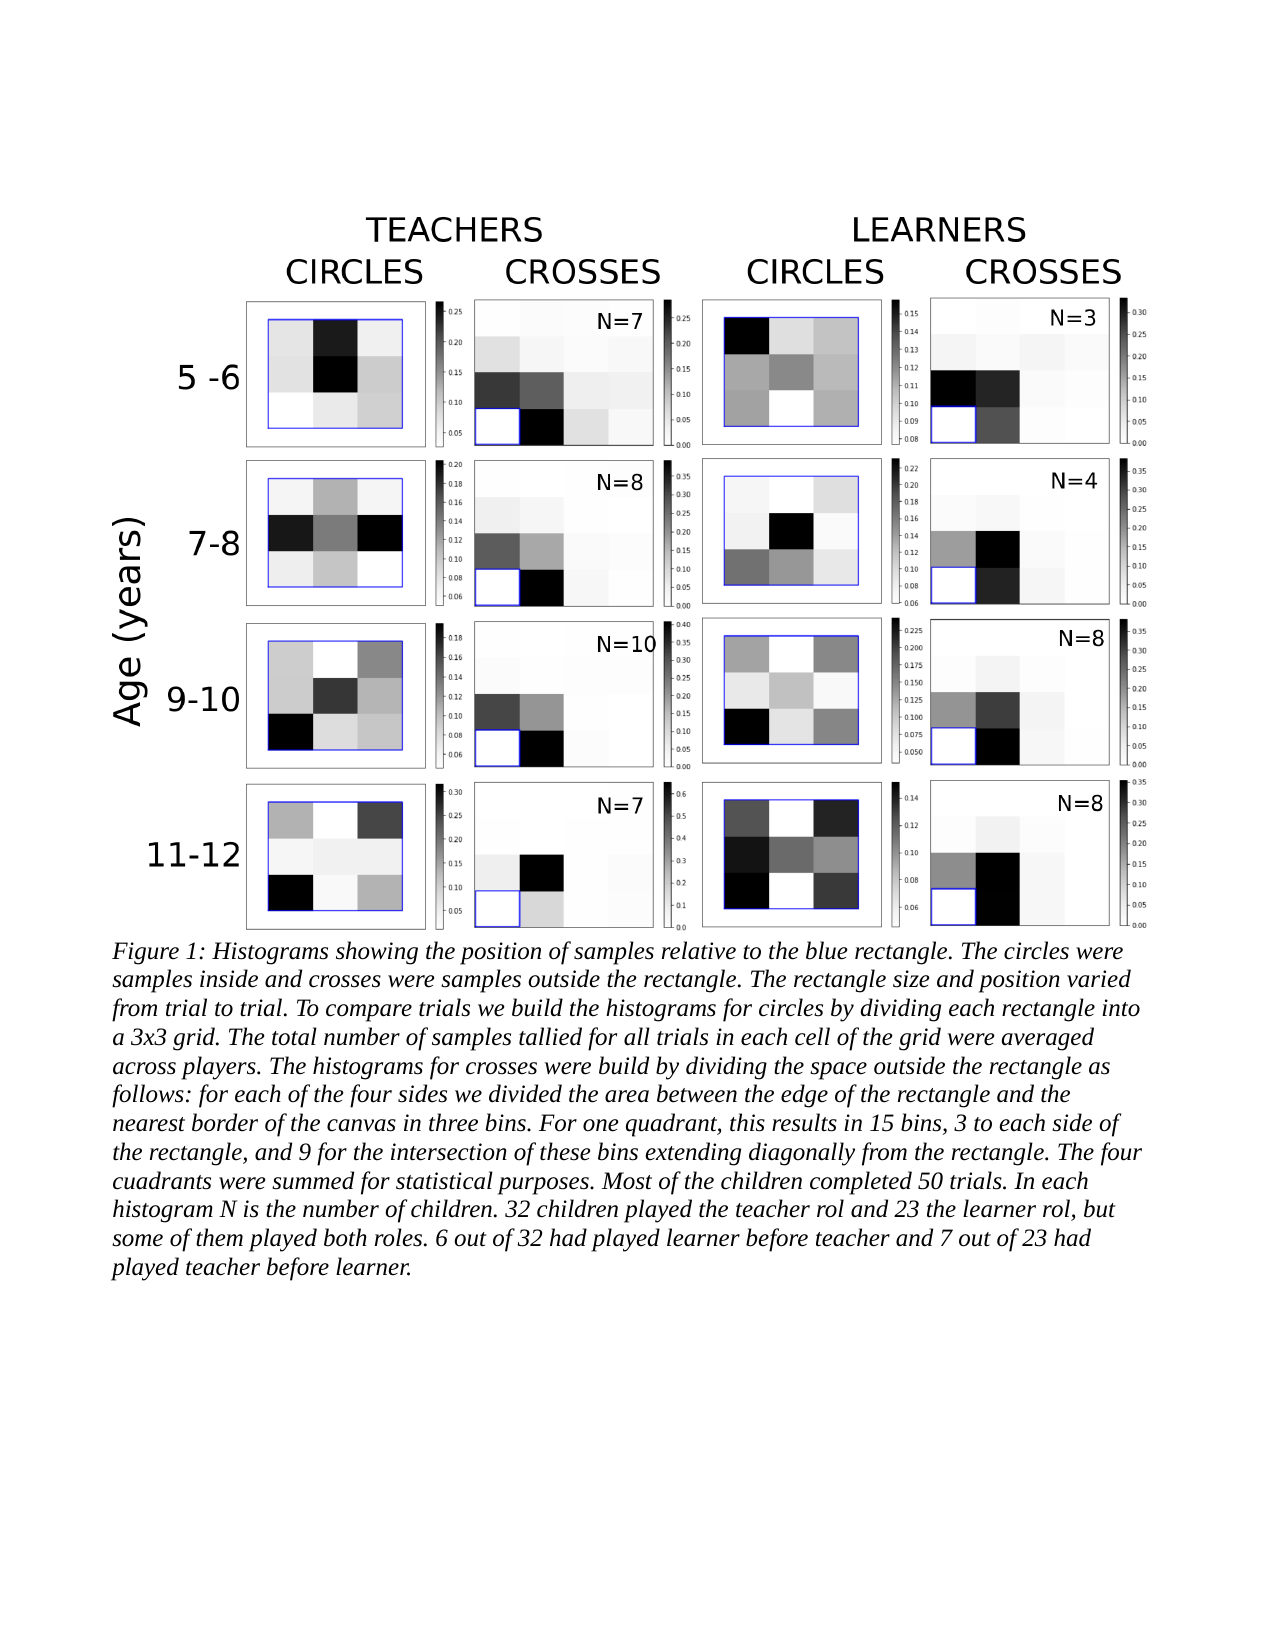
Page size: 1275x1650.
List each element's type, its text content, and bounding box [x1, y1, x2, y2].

picture [112, 193, 1151, 936]
text Figure 1: Histograms showing the position of samples relative to the blue rectangle. The circles were samples inside and crosses were samples outside the rectangle. The rectangle size and position varied from trial to trial. To compare trials we build the histograms for circles by dividing each rectangle into a 3x3 grid. The total number of samples tallied for all trials in each cell of the grid were averaged across players. The histograms for crosses were build by dividing the space outside the rectangle as follows: for each of the four sides we divided the area between the edge of the rectangle and the nearest border of the canvas in three bins. For one quadrant, this results in 15 bins, 3 to each side of the rectangle, and 9 for the intersection of these bins extending diagonally from the rectangle. The four cuadrants were summed for statistical purposes. Most of the children completed 50 trials. In each histogram N is the number of children. 32 children played the teacher rol and 23 the learner rol, but some of them played both roles. 6 out of 32 had played learner before teacher and 7 out of 23 had played teacher before learner. [112, 936, 1151, 1281]
